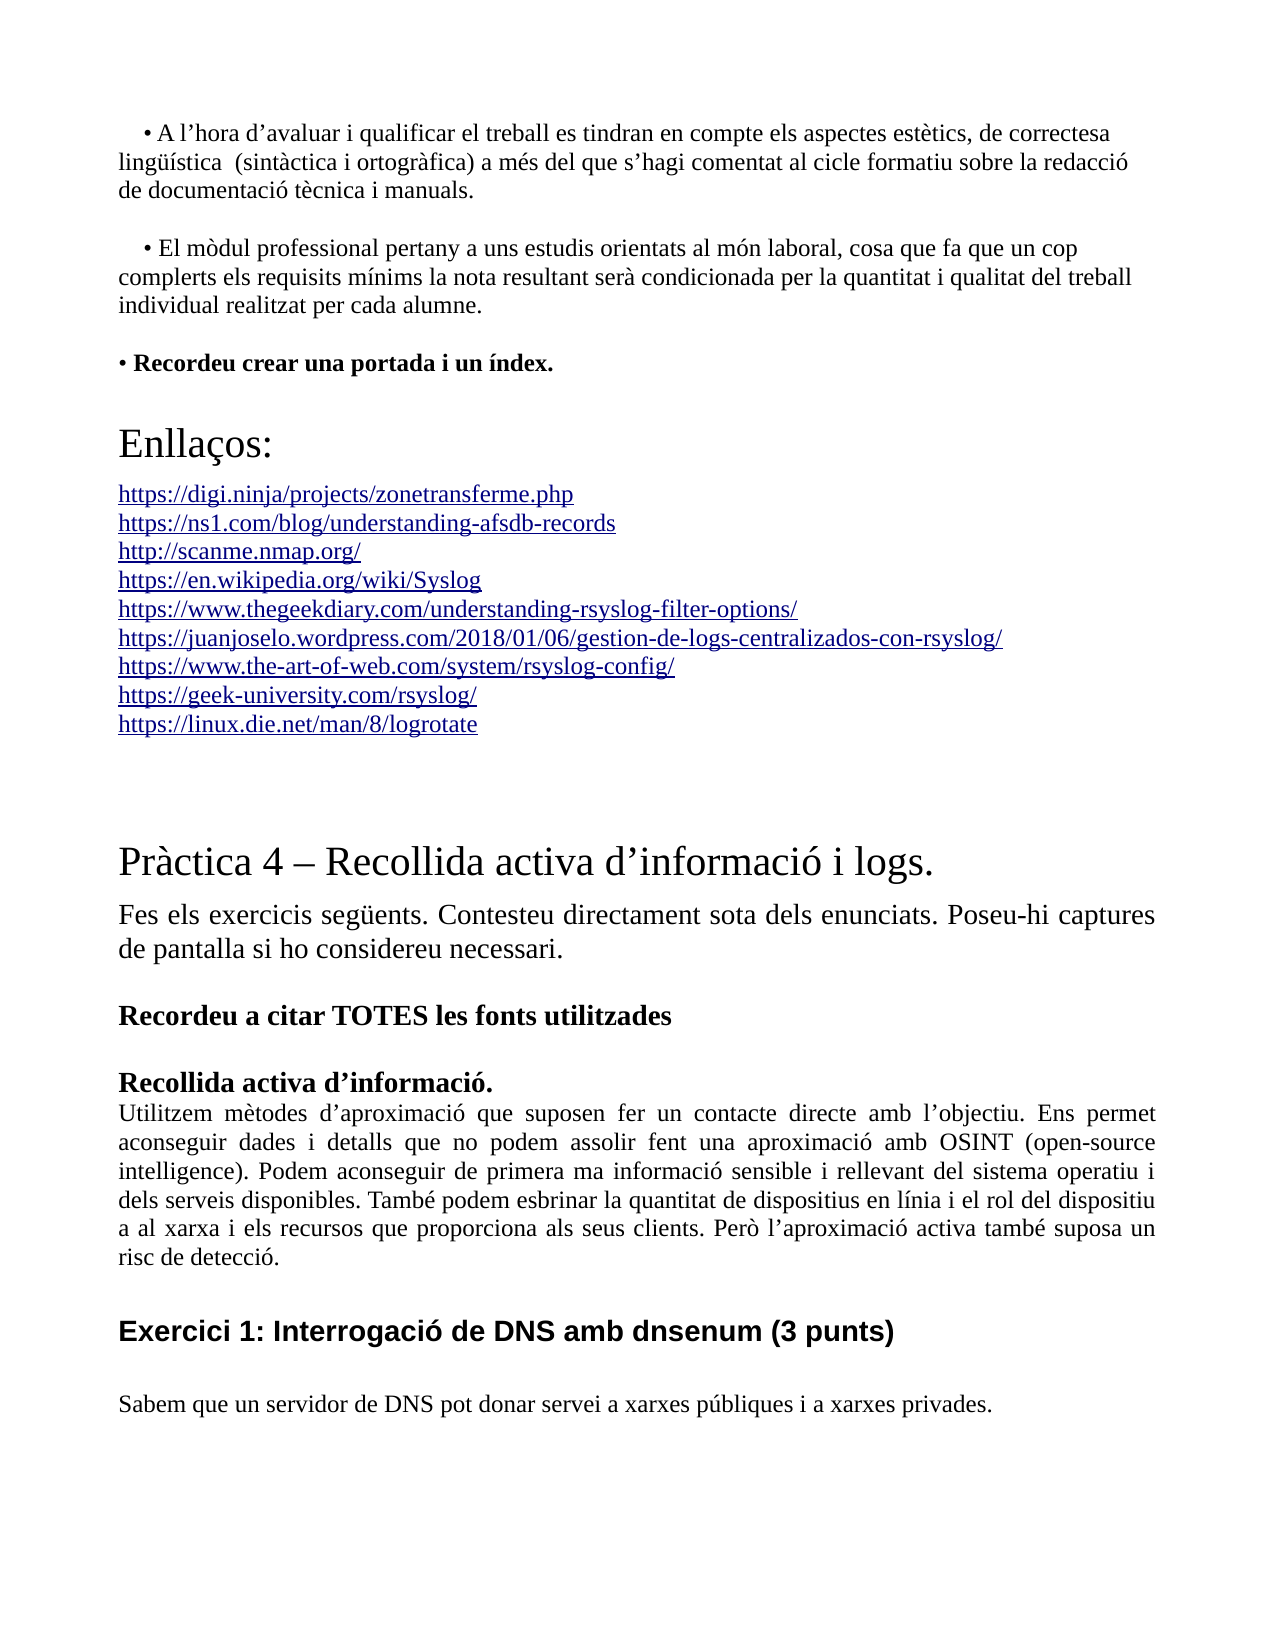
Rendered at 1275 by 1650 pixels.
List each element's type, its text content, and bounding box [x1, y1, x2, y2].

text Fes els exercicis següents. Contesteu directament sota dels enunciats. Poseu-hi captures de pantalla si ho considereu necessari. [118, 897, 1157, 964]
text Sabem que un servidor de DNS pot donar servei a xarxes públiques i a xarxes privades. [118, 1389, 1157, 1418]
text • Recordeu crear una portada i un índex. [118, 348, 1157, 377]
text https://www.thegeekdiary.com/understanding-rsyslog-filter-options/ [118, 594, 1157, 623]
subtitle Pràctica 4 – Recollida activa d’informació i logs. [118, 837, 1157, 885]
text http://scanme.nmap.org/ [118, 536, 1157, 565]
text https://digi.ninja/projects/zonetransferme.php [118, 479, 1157, 508]
text https://en.wikipedia.org/wiki/Syslog [118, 565, 1157, 594]
text https://juanjoselo.wordpress.com/2018/01/06/gestion-de-logs-centralizados-con-rsyslog/ [118, 623, 1157, 651]
subtitle Exercici 1: Interrogació de DNS amb dnsenum (3 punts) [118, 1314, 1157, 1348]
subtitle Enllaços: [118, 418, 1157, 466]
text • A l’hora d’avaluar i qualificar el treball es tindran en compte els aspectes estètics, de correctesa lingüística (sintàctica i ortogràfica) a més del que s’hagi comentat al cicle formatiu sobre la redacció de documentació tècnica i manuals. [118, 118, 1157, 204]
text Utilitzem mètodes d’aproximació que suposen fer un contacte directe amb l’objectiu. Ens permet aconseguir dades i detalls que no podem assolir fent una aproximació amb OSINT (open-source intelligence). Podem aconseguir de primera ma informació sensible i rellevant del sistema operatiu i dels serveis disponibles. També podem esbrinar la quantitat de dispositius en línia i el rol del dispositiu a al xarxa i els recursos que proporciona als seus clients. Però l’aproximació activa també suposa un risc de detecció. [118, 1098, 1157, 1271]
text • El mòdul professional pertany a uns estudis orientats al món laboral, cosa que fa que un cop complerts els requisits mínims la nota resultant serà condicionada per la quantitat i qualitat del treball individual realitzat per cada alumne. [118, 233, 1157, 319]
text https://ns1.com/blog/understanding-afsdb-records [118, 508, 1157, 536]
text https://geek-university.com/rsyslog/ [118, 680, 1157, 709]
text Recordeu a citar TOTES les fonts utilitzades [118, 998, 1157, 1031]
text Recollida activa d’informació. [118, 1065, 1157, 1098]
text https://www.the-art-of-web.com/system/rsyslog-config/ [118, 651, 1157, 680]
text https://linux.die.net/man/8/logrotate [118, 709, 1157, 738]
